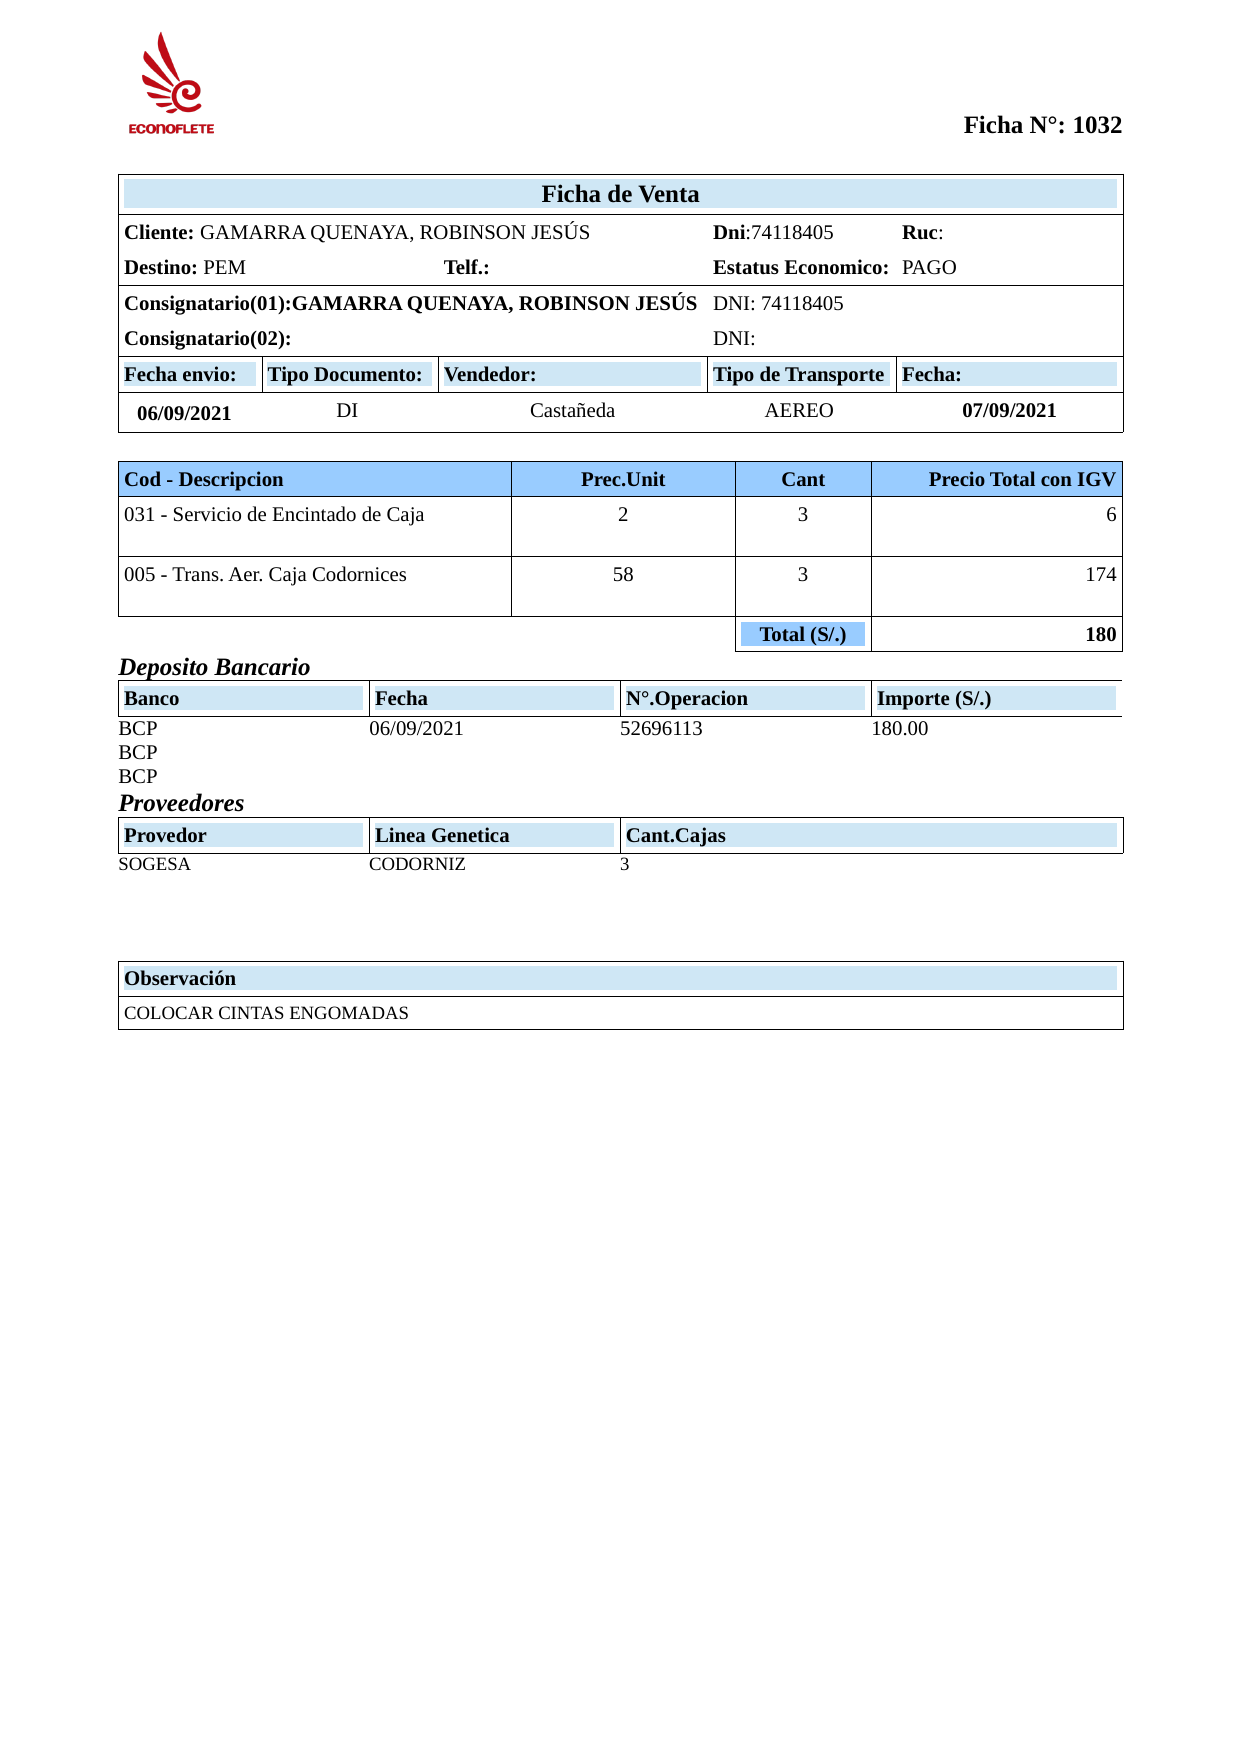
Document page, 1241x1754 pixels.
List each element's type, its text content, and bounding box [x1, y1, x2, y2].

text Deposito Bancario [118, 652, 1122, 680]
table_cell [118, 617, 511, 651]
table_cell DNI: 74118405 [707, 286, 1123, 321]
table_cell Fecha: [897, 357, 1123, 392]
table_cell [118, 896, 369, 917]
table_header Prec.Unit [512, 462, 735, 496]
table_cell 52696113 [620, 717, 871, 740]
table_header Ficha de Venta [119, 175, 1123, 214]
table_cell [620, 918, 1123, 939]
table_cell Total (S/.) [736, 617, 871, 651]
table_cell Consignatario(01):GAMARRA QUENAYA, ROBINSON JESÚS [119, 286, 707, 321]
table_cell PAGO [896, 249, 1123, 285]
table_cell Telf.: [438, 249, 707, 285]
table_cell [871, 764, 1122, 788]
table_cell 3 [736, 557, 871, 616]
table_cell 3 [620, 854, 1123, 874]
table_header Cod - Descripcion [119, 462, 511, 496]
table_cell 58 [512, 557, 735, 616]
table_cell 06/09/2021 [369, 717, 620, 740]
table_cell [620, 896, 1123, 917]
table_cell 06/09/2021 [119, 393, 262, 432]
table_cell 3 [736, 497, 871, 556]
table_header Importe (S/.) [872, 681, 1122, 716]
table_cell Castañeda [438, 393, 707, 432]
table_cell 005 - Trans. Aer. Caja Codornices [119, 557, 511, 616]
table_cell BCP [118, 740, 369, 764]
table_header Linea Genetica [370, 818, 620, 853]
table_cell [620, 740, 871, 764]
table_cell Destino: PEM [119, 249, 438, 285]
table_cell [369, 764, 620, 788]
table_cell SOGESA [118, 854, 369, 874]
table_cell 07/09/2021 [896, 393, 1123, 432]
table_cell BCP [118, 717, 369, 740]
table_cell Tipo de Transporte [708, 357, 896, 392]
picture [118, 31, 225, 134]
table_header Banco [119, 681, 369, 716]
table_cell BCP [118, 764, 369, 788]
table_header N°.Operacion [621, 681, 871, 716]
table_cell Consignatario(02): [119, 321, 707, 356]
table_cell [871, 740, 1122, 764]
table_cell 180 [872, 617, 1122, 651]
text Proveedores [118, 788, 1122, 817]
table_cell [369, 896, 620, 917]
table_cell [118, 874, 369, 896]
table_cell [369, 874, 620, 896]
table_cell Estatus Economico: [707, 249, 896, 285]
table_cell DNI: [707, 321, 1123, 356]
table_header Fecha [370, 681, 620, 716]
table_cell [620, 939, 1123, 961]
table_cell DI [262, 393, 438, 432]
table_header Observación [119, 962, 1123, 996]
table_cell [369, 740, 620, 764]
table_cell Cliente: GAMARRA QUENAYA, ROBINSON JESÚS [119, 215, 707, 249]
table_cell 2 [512, 497, 735, 556]
table_cell COLOCAR CINTAS ENGOMADAS [119, 997, 1123, 1029]
table_cell [511, 617, 735, 651]
table_header Provedor [119, 818, 369, 853]
table_cell 031 - Servicio de Encintado de Caja [119, 497, 511, 556]
table_header Cant [736, 462, 871, 496]
table_header Precio Total con IGV [872, 462, 1122, 496]
table_cell Dni:74118405 [707, 215, 896, 249]
table_cell Tipo Documento: [263, 357, 438, 392]
table_cell Fecha envio: [119, 357, 262, 392]
table_cell [369, 939, 620, 961]
table_header Cant.Cajas [621, 818, 1123, 853]
table_cell [620, 764, 871, 788]
table_cell AEREO [707, 393, 896, 432]
table_cell Vendedor: [439, 357, 707, 392]
table_cell 174 [872, 557, 1122, 616]
table_cell [369, 918, 620, 939]
table_cell [118, 939, 369, 961]
table_cell CODORNIZ [369, 854, 620, 874]
table_cell 180.00 [871, 717, 1122, 740]
table_cell [620, 874, 1123, 896]
table_cell Ruc: [896, 215, 1123, 249]
table_cell [118, 918, 369, 939]
table_cell 6 [872, 497, 1122, 556]
